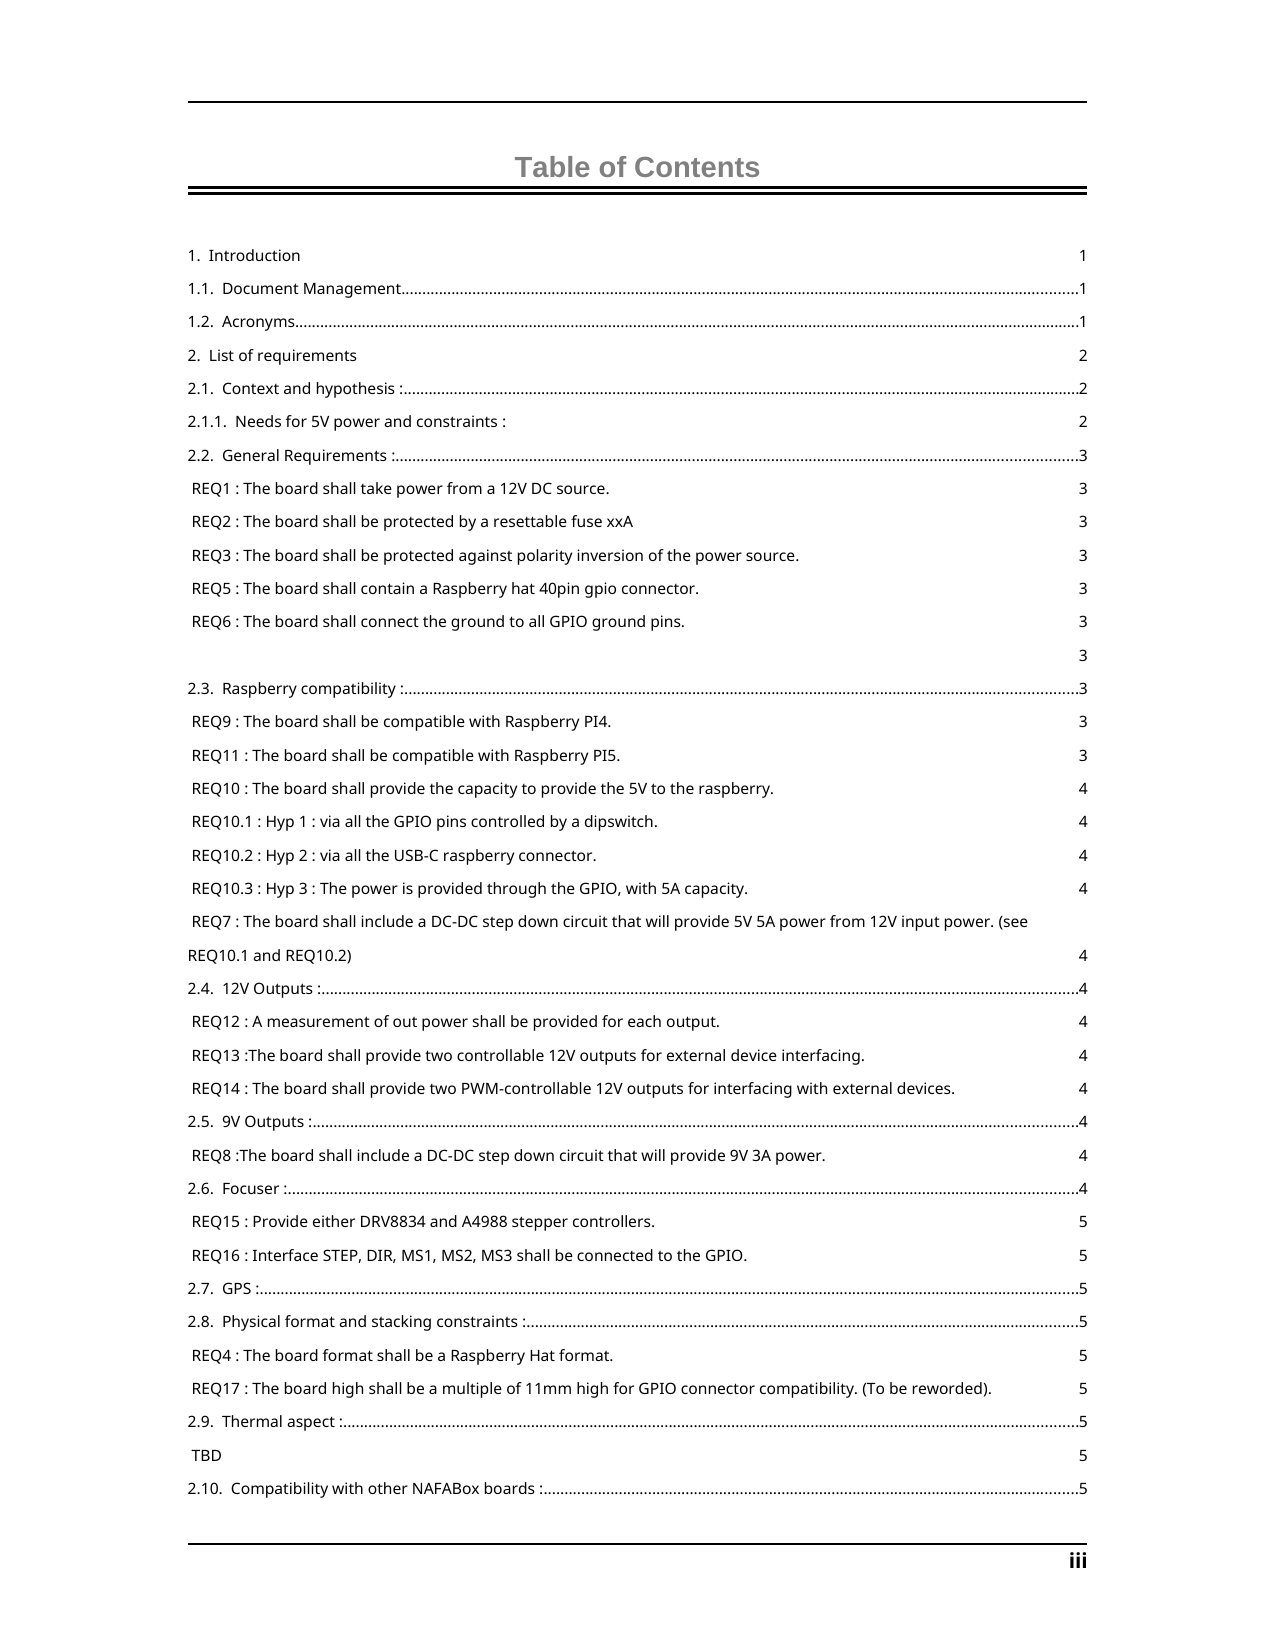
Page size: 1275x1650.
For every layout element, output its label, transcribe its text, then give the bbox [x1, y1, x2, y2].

text 1.1. Document Management 1 [187, 266, 1087, 299]
text REQ13 :The board shall provide two controllable 12V outputs for external device interfacing. 4 [187, 1032, 1087, 1066]
text REQ6 : The board shall connect the ground to all GPIO ground pins. 3 [187, 599, 1087, 632]
text 3 [187, 632, 1087, 666]
text REQ3 : The board shall be protected against polarity inversion of the power source. 3 [187, 532, 1087, 566]
text Table of Contents [187, 150, 1087, 195]
text 2.8. Physical format and stacking constraints : 5 [187, 1299, 1087, 1332]
text 2.1.1. Needs for 5V power and constraints : 2 [187, 399, 1087, 432]
text REQ12 : A measurement of out power shall be provided for each output. 4 [187, 999, 1087, 1032]
text REQ16 : Interface STEP, DIR, MS1, MS2, MS3 shall be connected to the GPIO. 5 [187, 1232, 1087, 1266]
text REQ11 : The board shall be compatible with Raspberry PI5. 3 [187, 732, 1087, 766]
text REQ4 : The board format shall be a Raspberry Hat format. 5 [187, 1332, 1087, 1366]
text 1.2. Acronyms 1 [187, 299, 1087, 332]
text REQ9 : The board shall be compatible with Raspberry PI4. 3 [187, 699, 1087, 732]
text REQ7 : The board shall include a DC-DC step down circuit that will provide 5V 5A power from 12V input power. (see REQ10.1 and REQ10.2) 4 [187, 899, 1087, 966]
text 2.3. Raspberry compatibility : 3 [187, 666, 1087, 699]
text 2.6. Focuser : 4 [187, 1166, 1087, 1199]
text 2.4. 12V Outputs : 4 [187, 966, 1087, 999]
text 2.1. Context and hypothesis : 2 [187, 366, 1087, 399]
text REQ8 :The board shall include a DC-DC step down circuit that will provide 9V 3A power. 4 [187, 1132, 1087, 1166]
text REQ5 : The board shall contain a Raspberry hat 40pin gpio connector. 3 [187, 566, 1087, 599]
text 2.5. 9V Outputs : 4 [187, 1099, 1087, 1132]
text 2. List of requirements 2 [187, 332, 1087, 366]
text REQ10.2 : Hyp 2 : via all the USB-C raspberry connector. 4 [187, 832, 1087, 866]
text REQ10.1 : Hyp 1 : via all the GPIO pins controlled by a dipswitch. 4 [187, 799, 1087, 832]
text REQ15 : Provide either DRV8834 and A4988 stepper controllers. 5 [187, 1199, 1087, 1232]
text 2.9. Thermal aspect : 5 [187, 1399, 1087, 1432]
text TBD 5 [187, 1432, 1087, 1466]
text 2.7. GPS : 5 [187, 1266, 1087, 1299]
text 2.10. Compatibility with other NAFABox boards : 5 [187, 1466, 1087, 1499]
text 1. Introduction 1 [187, 232, 1087, 266]
text 2.2. General Requirements : 3 [187, 432, 1087, 466]
text REQ10 : The board shall provide the capacity to provide the 5V to the raspberry. 4 [187, 766, 1087, 799]
text REQ17 : The board high shall be a multiple of 11mm high for GPIO connector compatibility. (To be reworded). 5 [187, 1366, 1087, 1399]
text REQ1 : The board shall take power from a 12V DC source. 3 [187, 466, 1087, 499]
text REQ2 : The board shall be protected by a resettable fuse xxA 3 [187, 499, 1087, 532]
text REQ10.3 : Hyp 3 : The power is provided through the GPIO, with 5A capacity. 4 [187, 866, 1087, 899]
text REQ14 : The board shall provide two PWM-controllable 12V outputs for interfacing with external devices. 4 [187, 1066, 1087, 1099]
